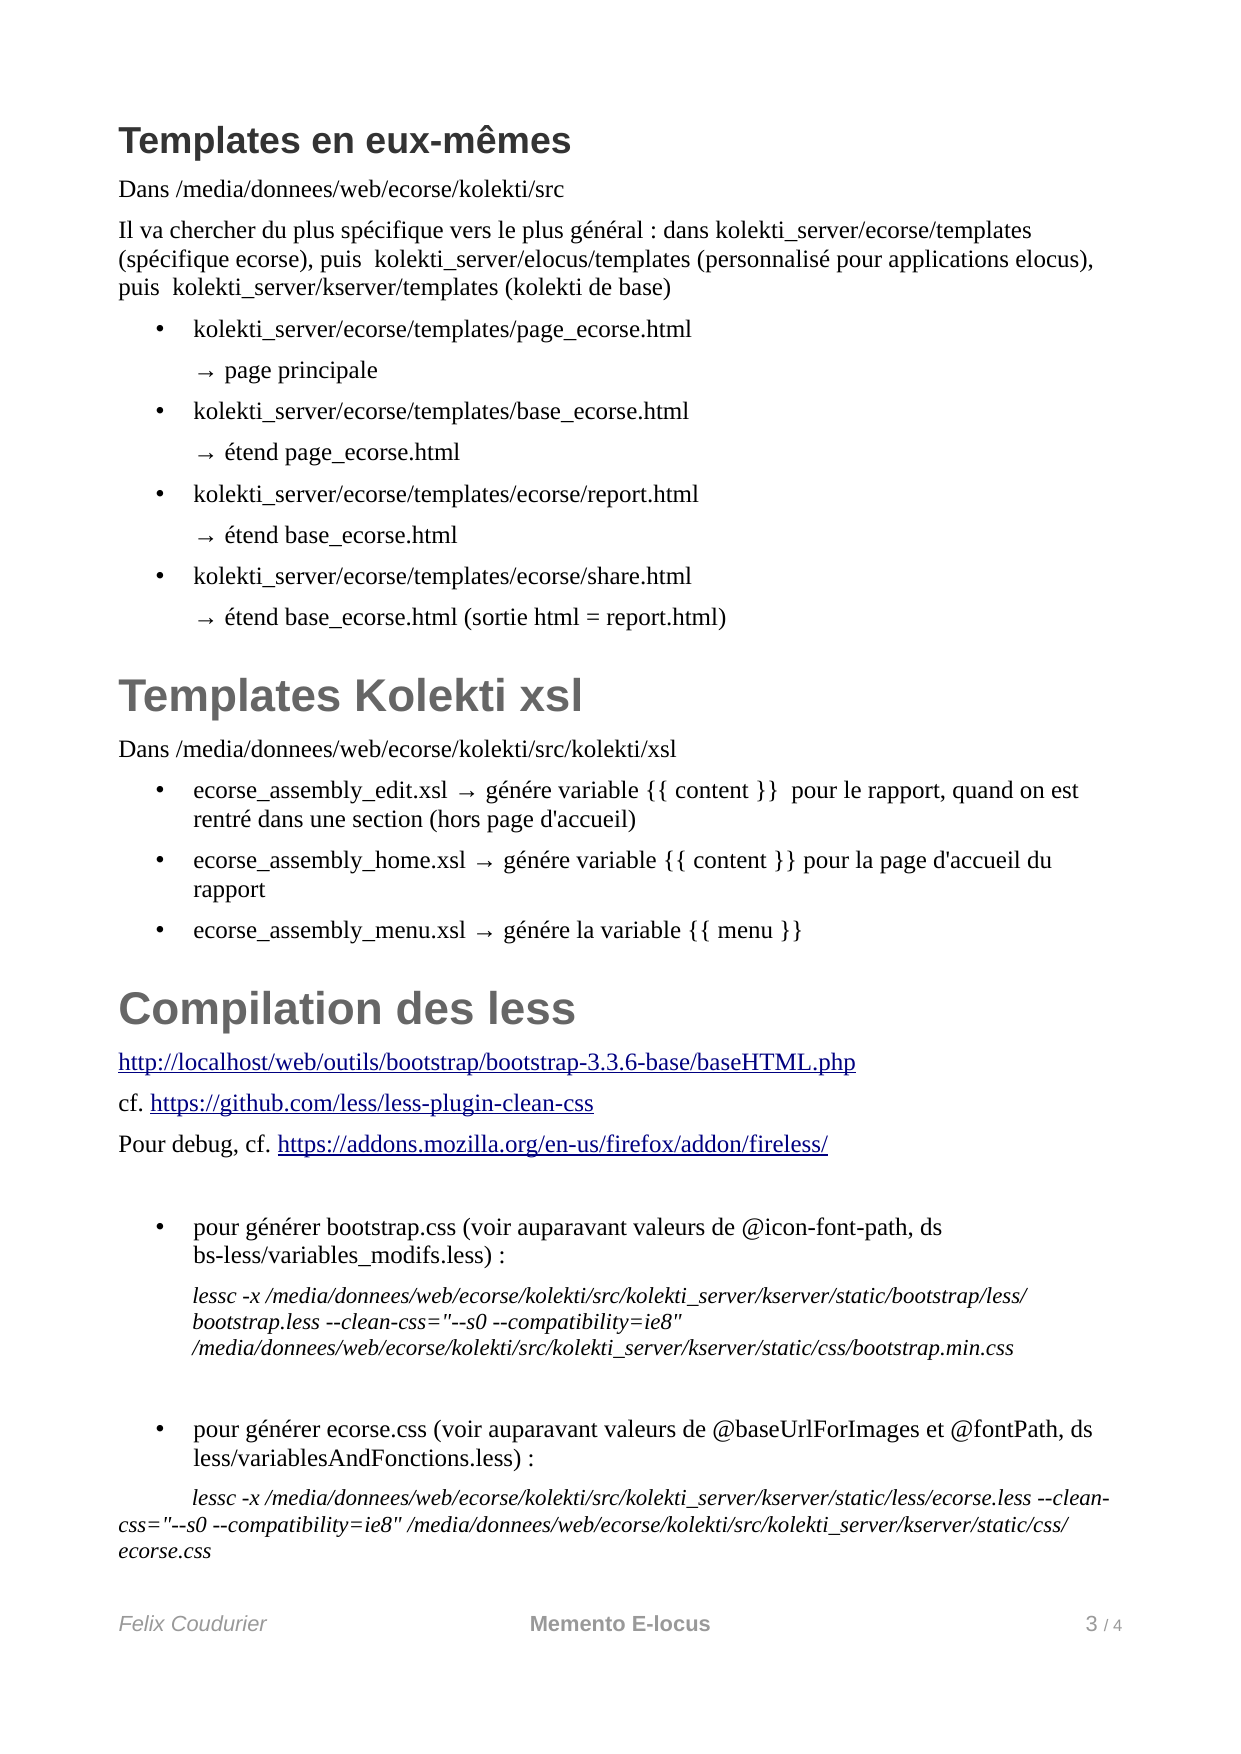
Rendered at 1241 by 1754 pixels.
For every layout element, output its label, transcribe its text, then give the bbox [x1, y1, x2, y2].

list → étend base_ecorse.html [156, 520, 1122, 549]
list kolekti_server/ecorse/templates/page_ecorse.html [156, 314, 1122, 342]
list kolekti_server/ecorse/templates/ecorse/report.html [156, 479, 1122, 507]
list ecorse_assembly_menu.xsl → génére la variable {{ menu }} [156, 915, 1122, 944]
list ecorse_assembly_edit.xsl → génére variable {{ content }} pour le rapport, quand on est rentré dans une section (hors page d'accueil) [156, 775, 1122, 833]
text lessc -x /media/donnees/web/ecorse/kolekti/src/kolekti_server/kserver/static/bootstrap/less/bootstrap.less --clean-css="--s0 --compatibility=ie8" /media/donnees/web/ecorse/kolekti/src/kolekti_server/kserver/static/css/bootstrap.min.css [192, 1282, 1122, 1361]
text Il va chercher du plus spécifique vers le plus général : dans kolekti_server/ecorse/templates (spécifique ecorse), puis kolekti_server/elocus/templates (personnalisé pour applications elocus), puis kolekti_server/kserver/templates (kolekti de base) [118, 215, 1122, 301]
subtitle Templates Kolekti xsl [118, 669, 1122, 721]
list → page principale [156, 355, 1122, 384]
list pour générer bootstrap.css (voir auparavant valeurs de @icon-font-path, ds bs-less/variables_modifs.less) : [156, 1212, 1122, 1269]
list → étend page_ecorse.html [156, 437, 1122, 466]
text Dans /media/donnees/web/ecorse/kolekti/src [118, 174, 1122, 202]
text Dans /media/donnees/web/ecorse/kolekti/src/kolekti/xsl [118, 734, 1122, 763]
list → étend base_ecorse.html (sortie html = report.html) [156, 602, 1122, 631]
list kolekti_server/ecorse/templates/ecorse/share.html [156, 561, 1122, 590]
list pour générer ecorse.css (voir auparavant valeurs de @baseUrlForImages et @fontPath, ds less/variablesAndFonctions.less) : [156, 1414, 1122, 1472]
list kolekti_server/ecorse/templates/base_ecorse.html [156, 396, 1122, 425]
text lessc -x /media/donnees/web/ecorse/kolekti/src/kolekti_server/kserver/static/less/ecorse.less --clean-css="--s0 --compatibility=ie8" /media/donnees/web/ecorse/kolekti/src/kolekti_server/kserver/static/css/ecorse.css [118, 1484, 1122, 1563]
list ecorse_assembly_home.xsl → génére variable {{ content }} pour la page d'accueil du rapport [156, 845, 1122, 903]
text Pour debug, cf. https://addons.mozilla.org/en-us/firefox/addon/fireless/ [118, 1129, 1122, 1158]
text cf. https://github.com/less/less-plugin-clean-css [118, 1088, 1122, 1117]
text http://localhost/web/outils/bootstrap/bootstrap-3.3.6-base/baseHTML.php [118, 1047, 1122, 1075]
subtitle Compilation des less [118, 981, 1122, 1034]
subtitle Templates en eux-mêmes [118, 118, 1122, 161]
